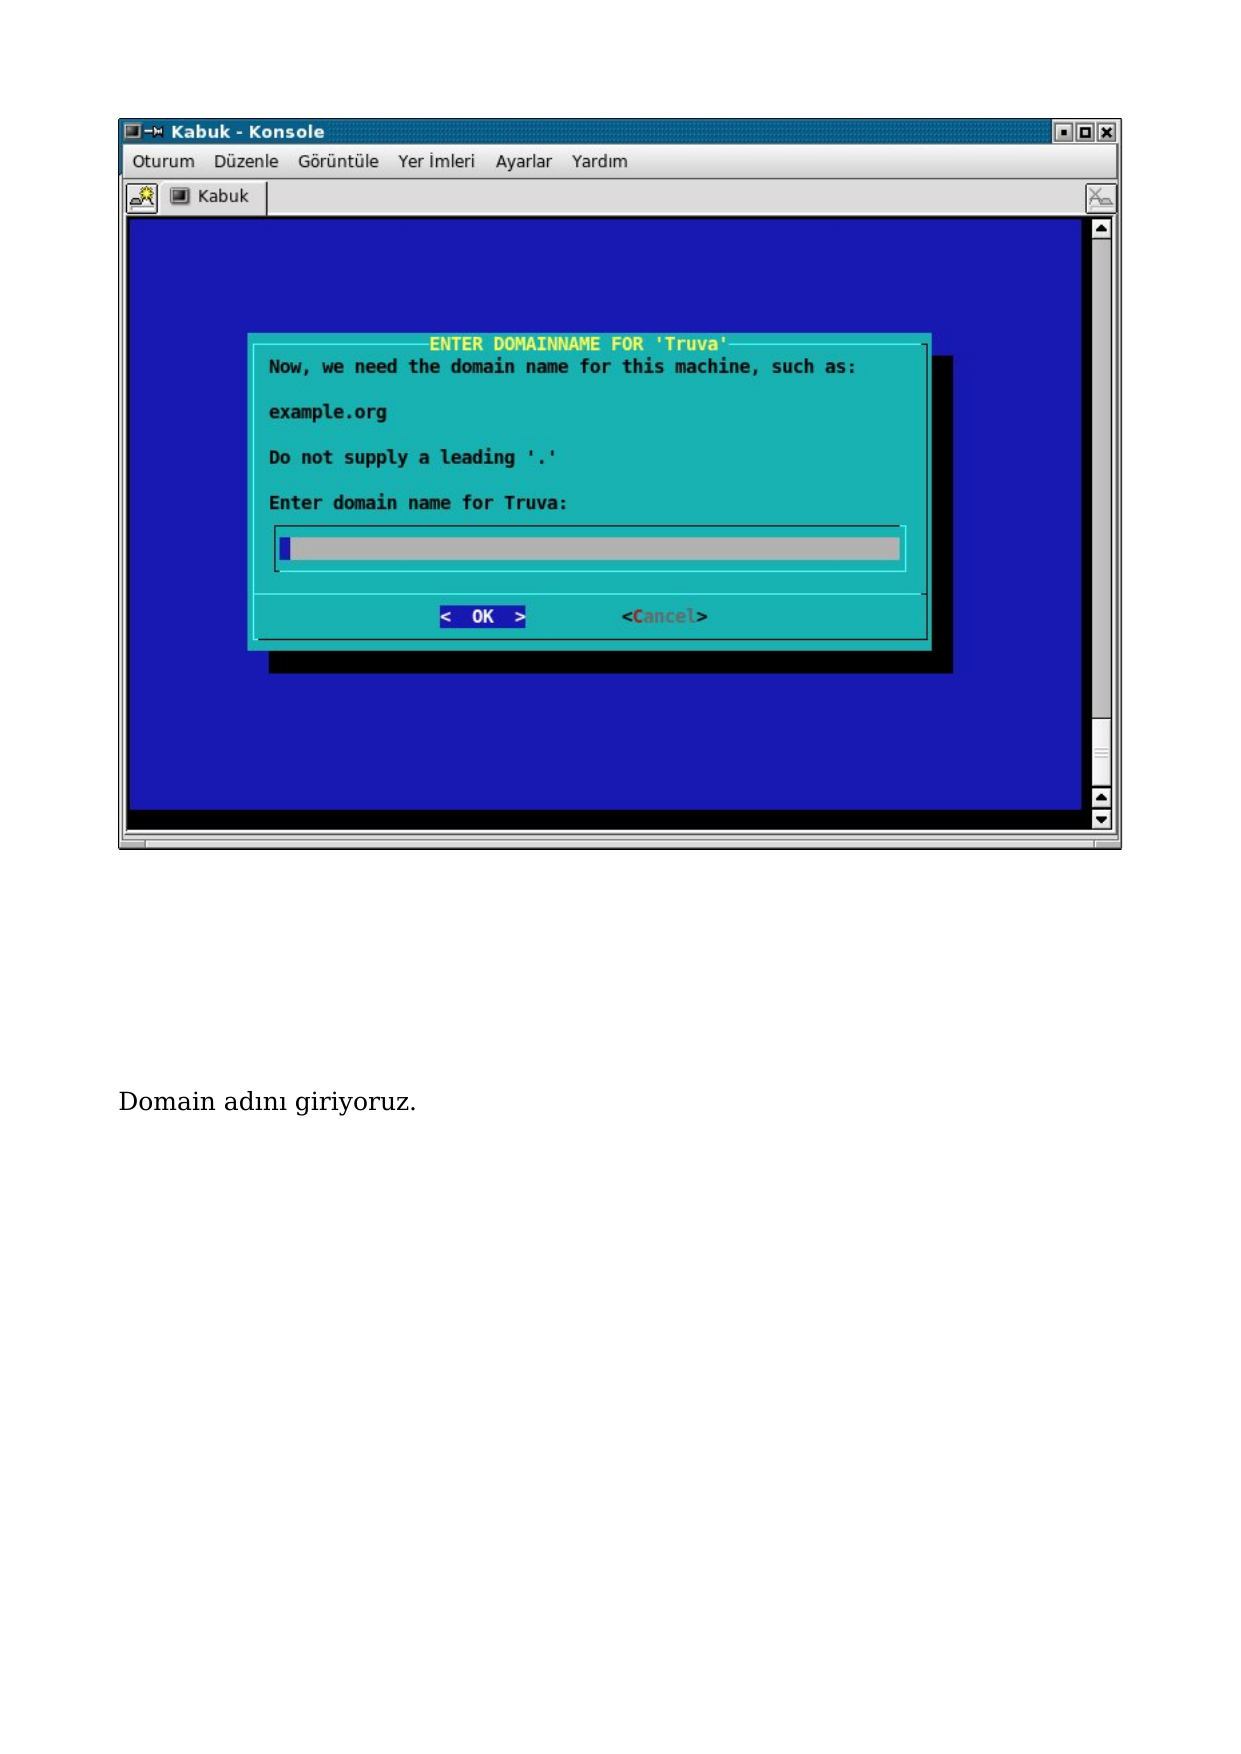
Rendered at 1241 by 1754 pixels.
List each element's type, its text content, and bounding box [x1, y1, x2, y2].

picture [118, 118, 1123, 850]
text Domain adını giriyoruz. [118, 1058, 1122, 1116]
